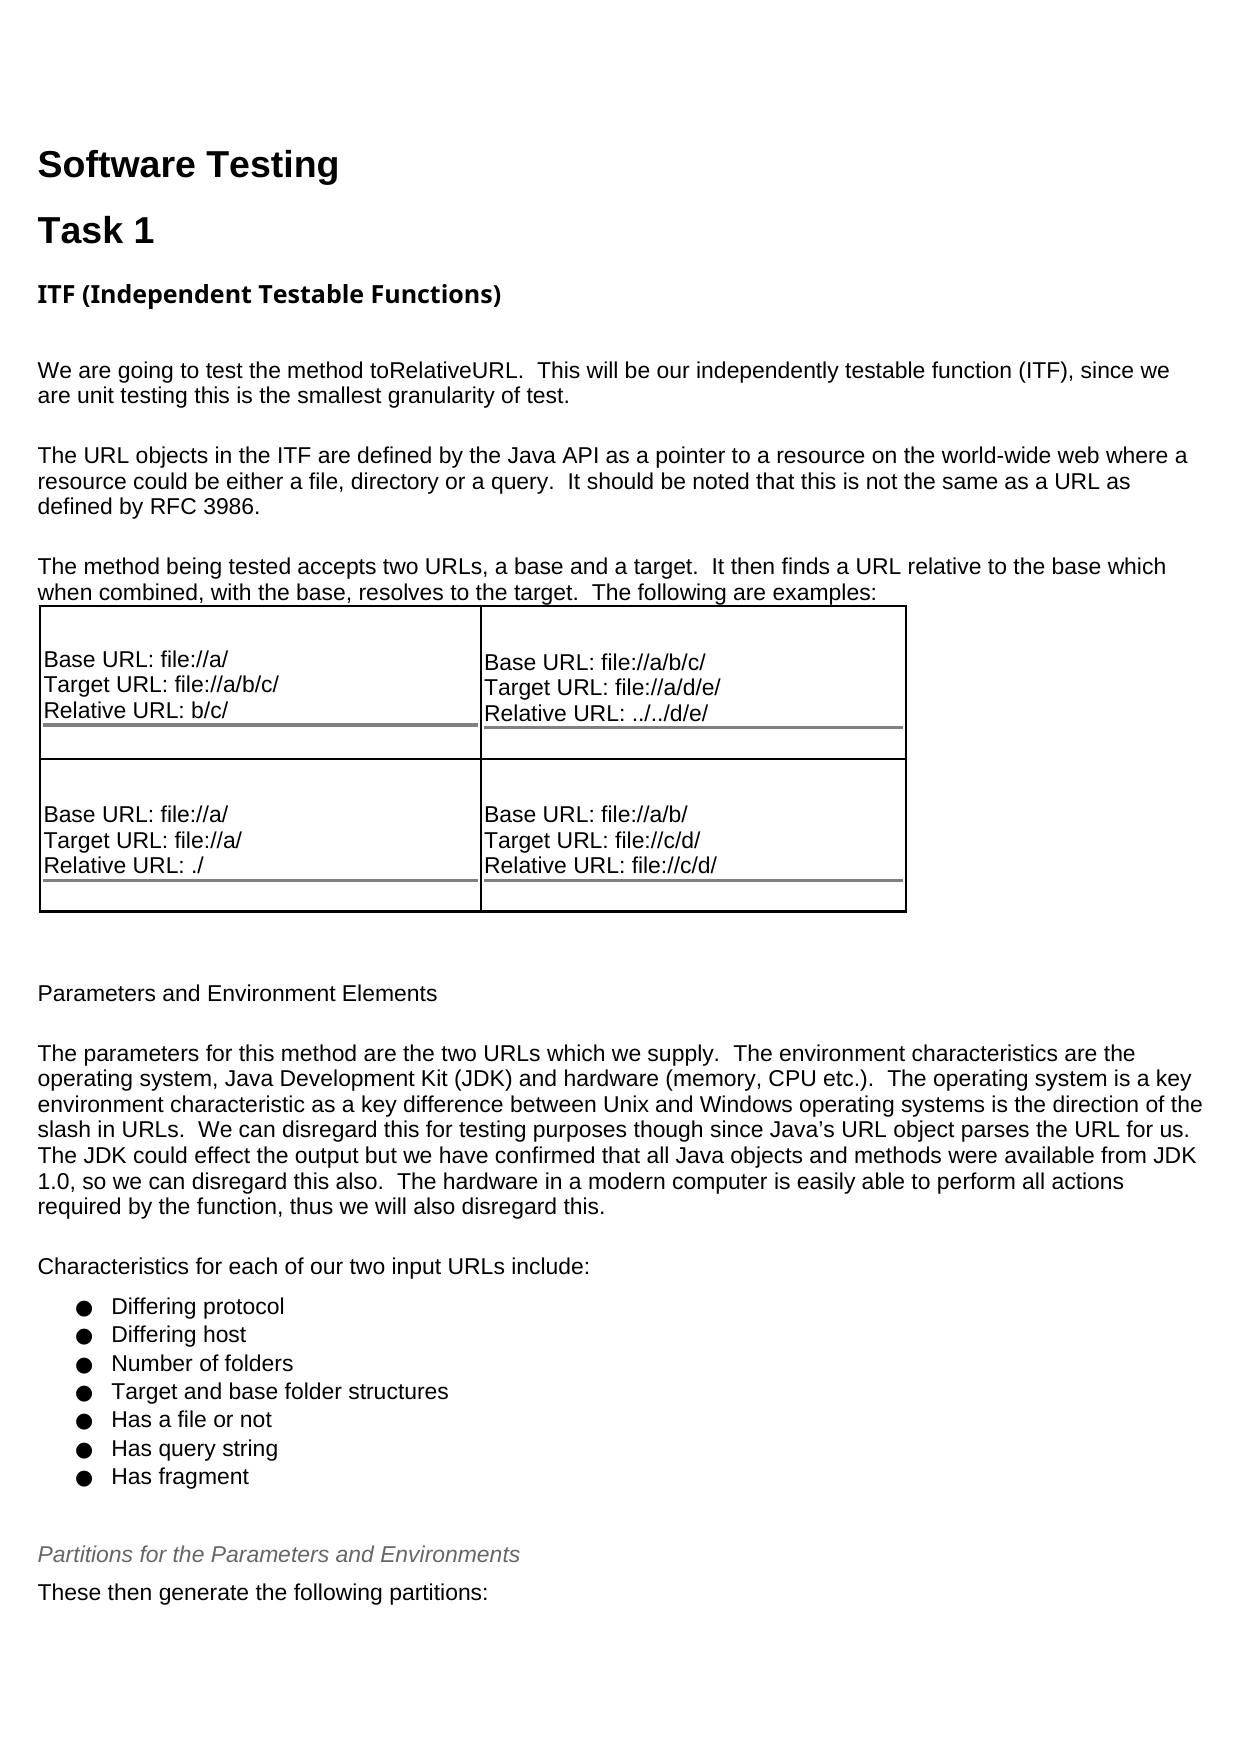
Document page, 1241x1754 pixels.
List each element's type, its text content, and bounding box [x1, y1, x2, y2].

table_cell Base URL: file://a/ Target URL: file://a/ Relative URL: ./ [41, 760, 480, 910]
text We are going to test the method toRelativeURL. This will be our independently testable function (ITF), since we are unit testing this is the smallest granularity of test. The URL objects in the ITF are defined by the Java API as a pointer to a resource on the world-wide web where a resource could be either a file, directory or a query. It should be noted that this is not the same as a URL as defined by RFC 3986. The method being tested accepts two URLs, a base and a target. It then finds a URL relative to the base which when combined, with the base, resolves to the target. The following are examples: [37, 323, 1209, 605]
table_cell Base URL: file://a/b/ Target URL: file://c/d/ Relative URL: file://c/d/ [482, 760, 905, 910]
list Has a file or not [75, 1406, 1209, 1434]
text These then generate the following partitions: [37, 1580, 1209, 1605]
table_header Base URL: file://a/b/c/ Target URL: file://a/d/e/ Relative URL: ../../d/e/ [482, 607, 905, 758]
list Differing host [75, 1320, 1209, 1349]
list Number of folders [75, 1349, 1209, 1377]
subtitle Software Testing [37, 143, 1209, 185]
list Differing protocol [75, 1292, 1209, 1320]
subtitle Partitions for the Parameters and Environments [37, 1542, 1209, 1567]
list Has query string [75, 1434, 1209, 1462]
list Target and base folder structures [75, 1377, 1209, 1406]
text Parameters and Environment Elements The parameters for this method are the two URLs which we supply. The environment characteristics are the operating system, Java Development Kit (JDK) and hardware (memory, CPU etc.). The operating system is a key environment characteristic as a key difference between Unix and Windows operating systems is the direction of the slash in URLs. We can disregard this for testing purposes though since Java’s URL object parses the URL for us. The JDK could effect the output but we have confirmed that all Java objects and methods were available from JDK 1.0, so we can disregard this also. The hardware in a modern computer is easily able to perform all actions required by the function, thus we will also disregard this. Characteristics for each of our two input URLs include: [37, 912, 1209, 1279]
subtitle ITF (Independent Testable Functions) [37, 277, 1209, 311]
subtitle Task 1 [37, 210, 1209, 252]
list Has fragment [75, 1462, 1209, 1491]
table_header Base URL: file://a/ Target URL: file://a/b/c/ Relative URL: b/c/ [41, 607, 480, 758]
